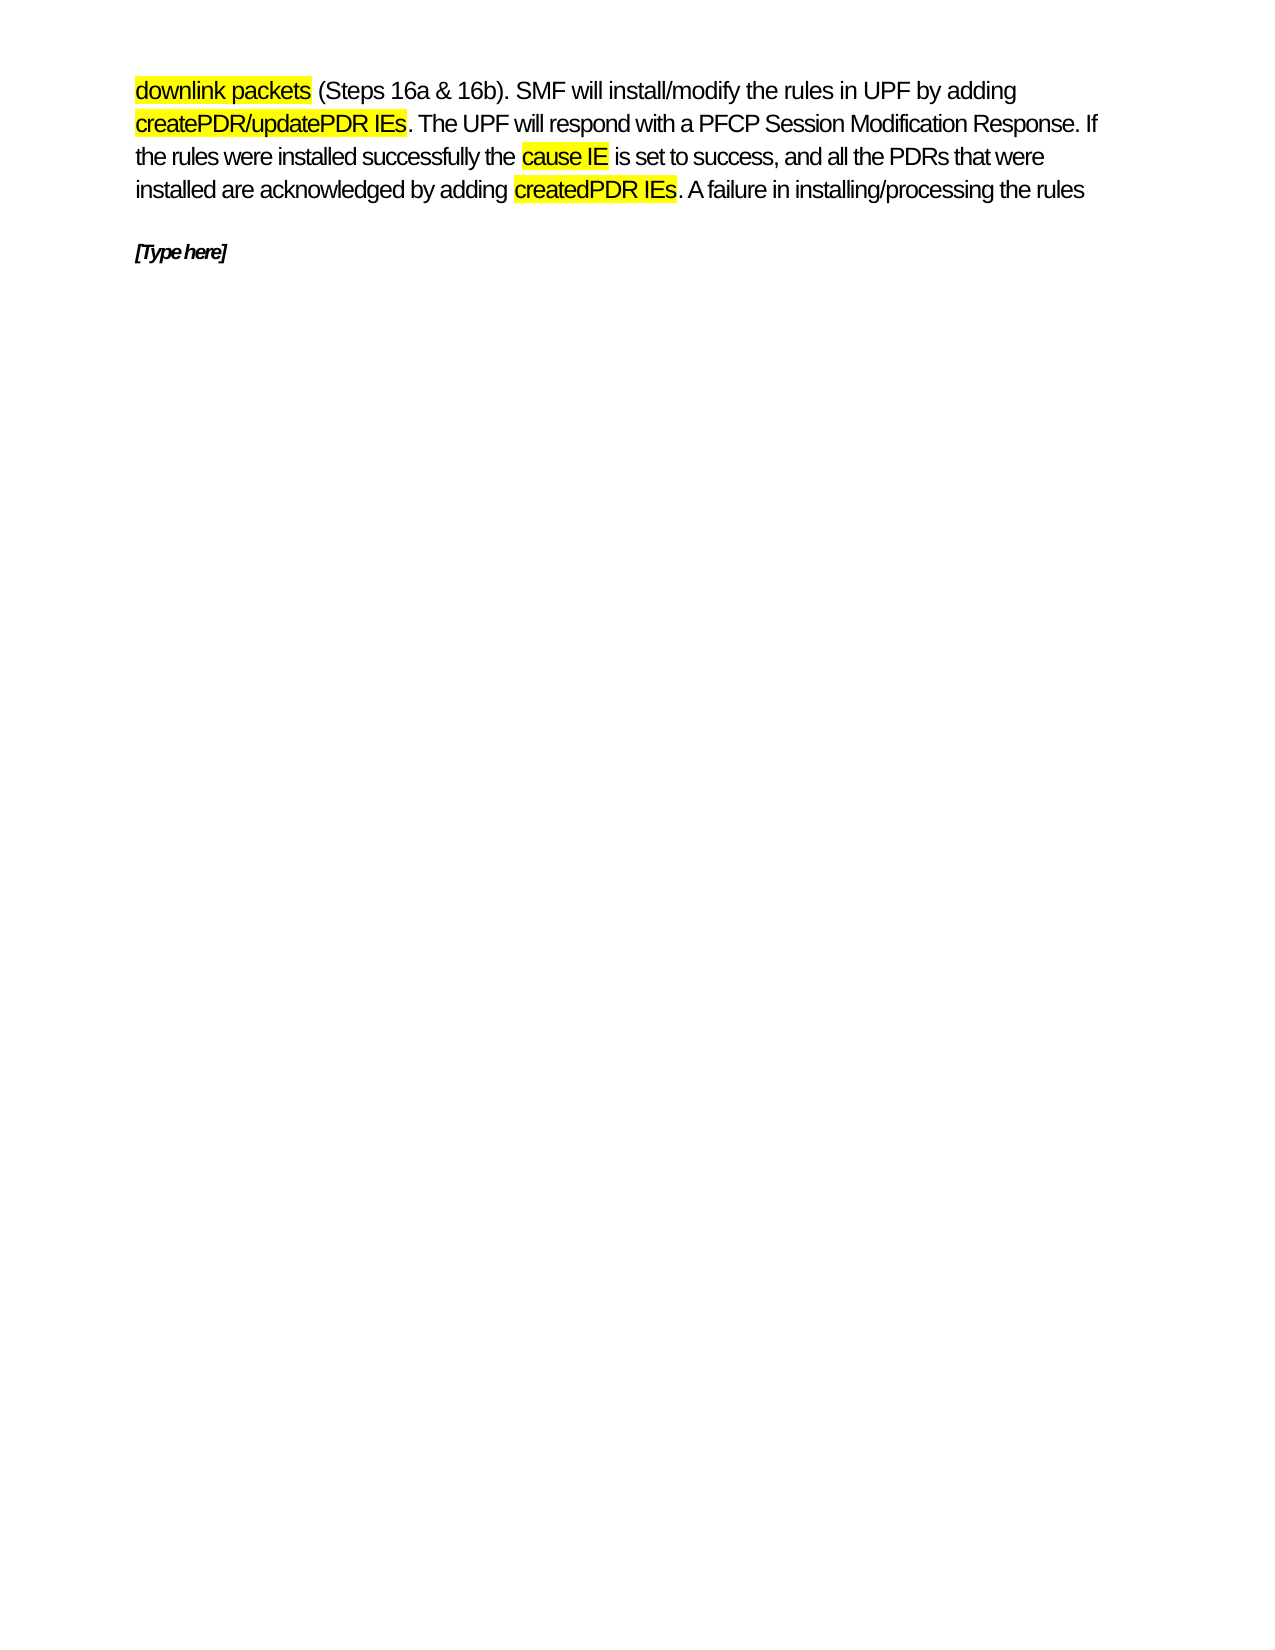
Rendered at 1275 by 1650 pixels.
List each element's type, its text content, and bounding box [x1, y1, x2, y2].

text the rules were installed successfully the cause IE is set to success, and all the PDRs that were [135, 139, 1074, 172]
text [Type here] [135, 241, 324, 264]
text installed are acknowledged by adding createdPDR IEs. A failure in installing/processing the rules [135, 172, 1112, 205]
text downlink packets (Steps 16a & 16b). SMF will install/modify the rules in UPF by adding [135, 73, 1046, 106]
text createPDR/updatePDR IEs. The UPF will respond with a PFCP Session Modification Response. If [135, 106, 1123, 139]
